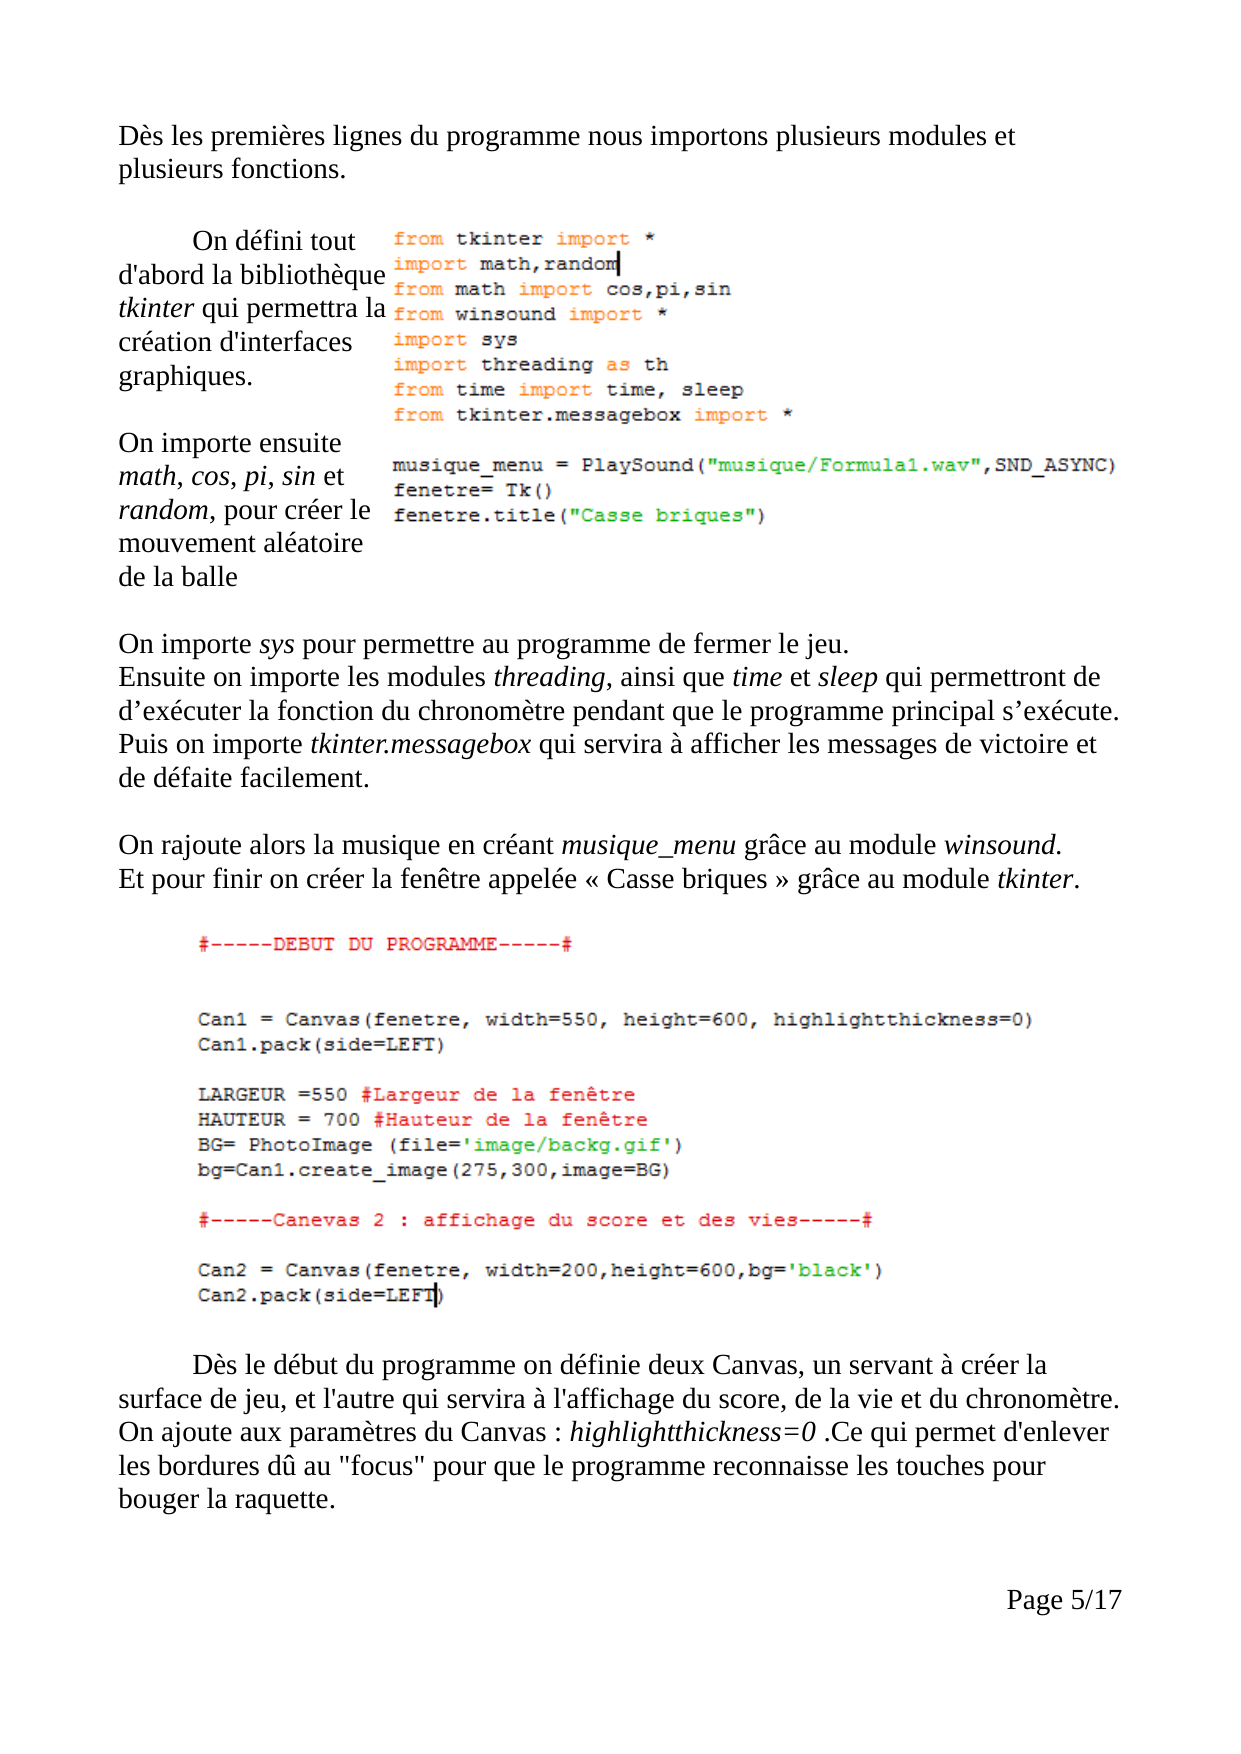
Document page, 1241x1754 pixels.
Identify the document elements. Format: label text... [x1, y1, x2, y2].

text Et pour finir on créer la fenêtre appelée « Casse briques » grâce au module tkinter. [118, 861, 1122, 894]
text Dès les premières lignes du programme nous importons plusieurs modules et plusieurs fonctions. [118, 118, 1122, 185]
picture [195, 927, 1046, 1314]
text On rajoute alors la musique en créant musique_menu grâce au module winsound. [118, 827, 1122, 861]
text On importe ensuite math, cos, pi, sin et random, pour créer le mouvement aléatoire de la balle [118, 425, 1122, 592]
text On ajoute aux paramètres du Canvas : highlightthickness=0 .Ce qui permet d'enlever les bordures dû au "focus" pour que le programme reconnaisse les touches pour bouger la raquette. [118, 1414, 1122, 1515]
picture [387, 227, 1123, 531]
text Puis on importe tkinter.messagebox qui servira à afficher les messages de victoire et de défaite facilement. [118, 727, 1122, 794]
text Ensuite on importe les modules threading, ainsi que time et sleep qui permettront de d’exécuter la fonction du chronomètre pendant que le programme principal s’exécute. [118, 659, 1122, 727]
text Dès le début du programme on définie deux Canvas, un servant à créer la surface de jeu, et l'autre qui servira à l'affichage du score, de la vie et du chronomètre. [118, 1347, 1122, 1414]
text Page 5/17 [118, 1582, 1122, 1616]
text On importe sys pour permettre au programme de fermer le jeu. [118, 626, 1122, 659]
text On défini tout d'abord la bibliothèque tkinter qui permettra la création d'interfaces graphiques. [118, 223, 1122, 391]
